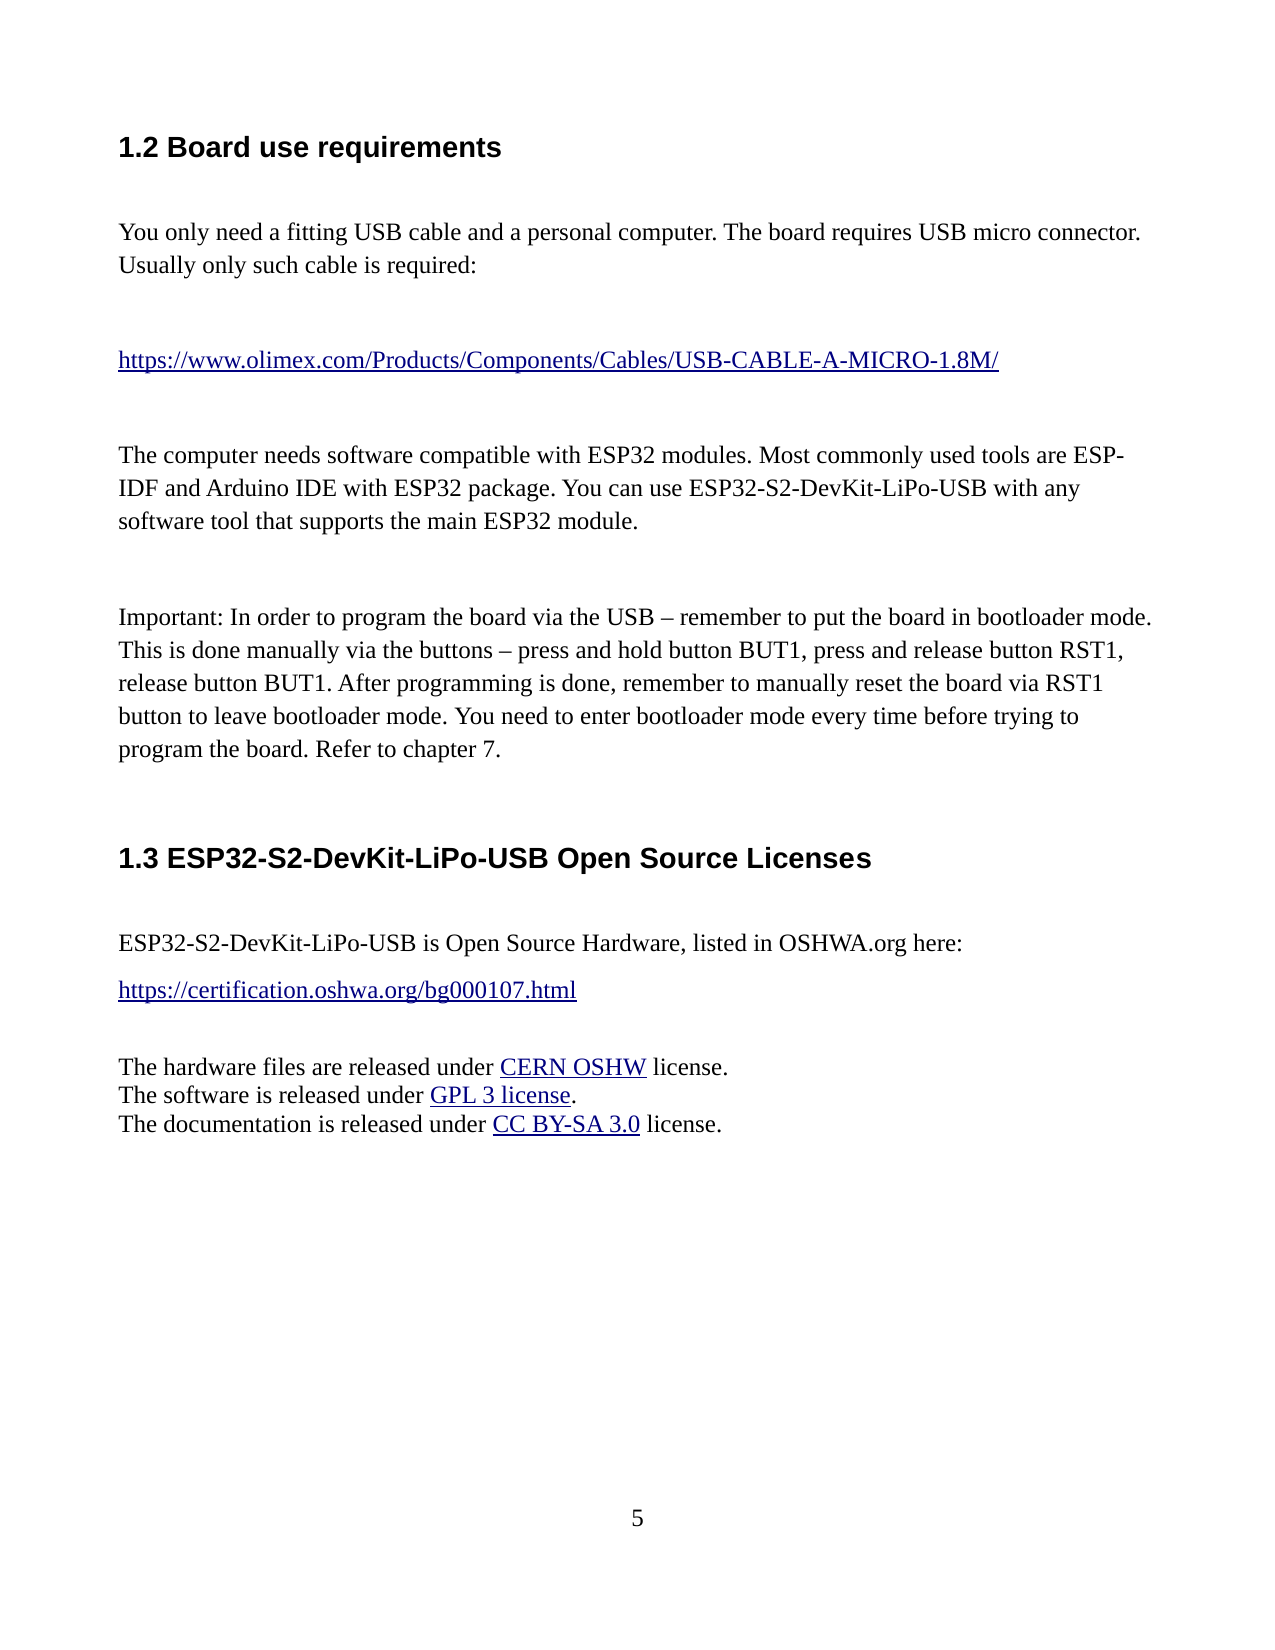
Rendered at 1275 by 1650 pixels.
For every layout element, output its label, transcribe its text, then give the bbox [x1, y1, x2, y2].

text The documentation is released under CC BY-SA 3.0 license. [118, 1109, 1157, 1138]
subtitle 1.2 Board use requirements [118, 130, 1157, 163]
text The computer needs software compatible with ESP32 modules. Most commonly used tools are ESP-IDF and Arduino IDE with ESP32 package. You can use ESP32-S2-DevKit-LiPo-USB with any software tool that supports the main ESP32 module. [118, 440, 1157, 535]
text The hardware files are released under CERN OSHW license. [118, 1052, 1157, 1081]
text ESP32-S2-DevKit-LiPo-USB is Open Source Hardware, listed in OSHWA.org here: [118, 928, 1157, 957]
text Important: In order to program the board via the USB – remember to put the board in bootloader mode. This is done manually via the buttons – press and hold button BUT1, press and release button RST1, release button BUT1. After programming is done, remember to manually reset the board via RST1 button to leave bootloader mode. You need to enter bootloader mode every time before trying to program the board. Refer to chapter 7. [118, 602, 1157, 762]
text https://certification.oshwa.org/bg000107.html [118, 975, 1157, 1004]
text The software is released under GPL 3 license. [118, 1081, 1157, 1109]
text You only need a fitting USB cable and a personal computer. The board requires USB micro connector. Usually only such cable is required: [118, 217, 1157, 279]
text https://www.olimex.com/Products/Components/Cables/USB-CABLE-A-MICRO-1.8M/ [118, 345, 1157, 374]
subtitle 1.3 ESP32-S2-DevKit-LiPo-USB Open Source Licenses [118, 841, 1157, 874]
